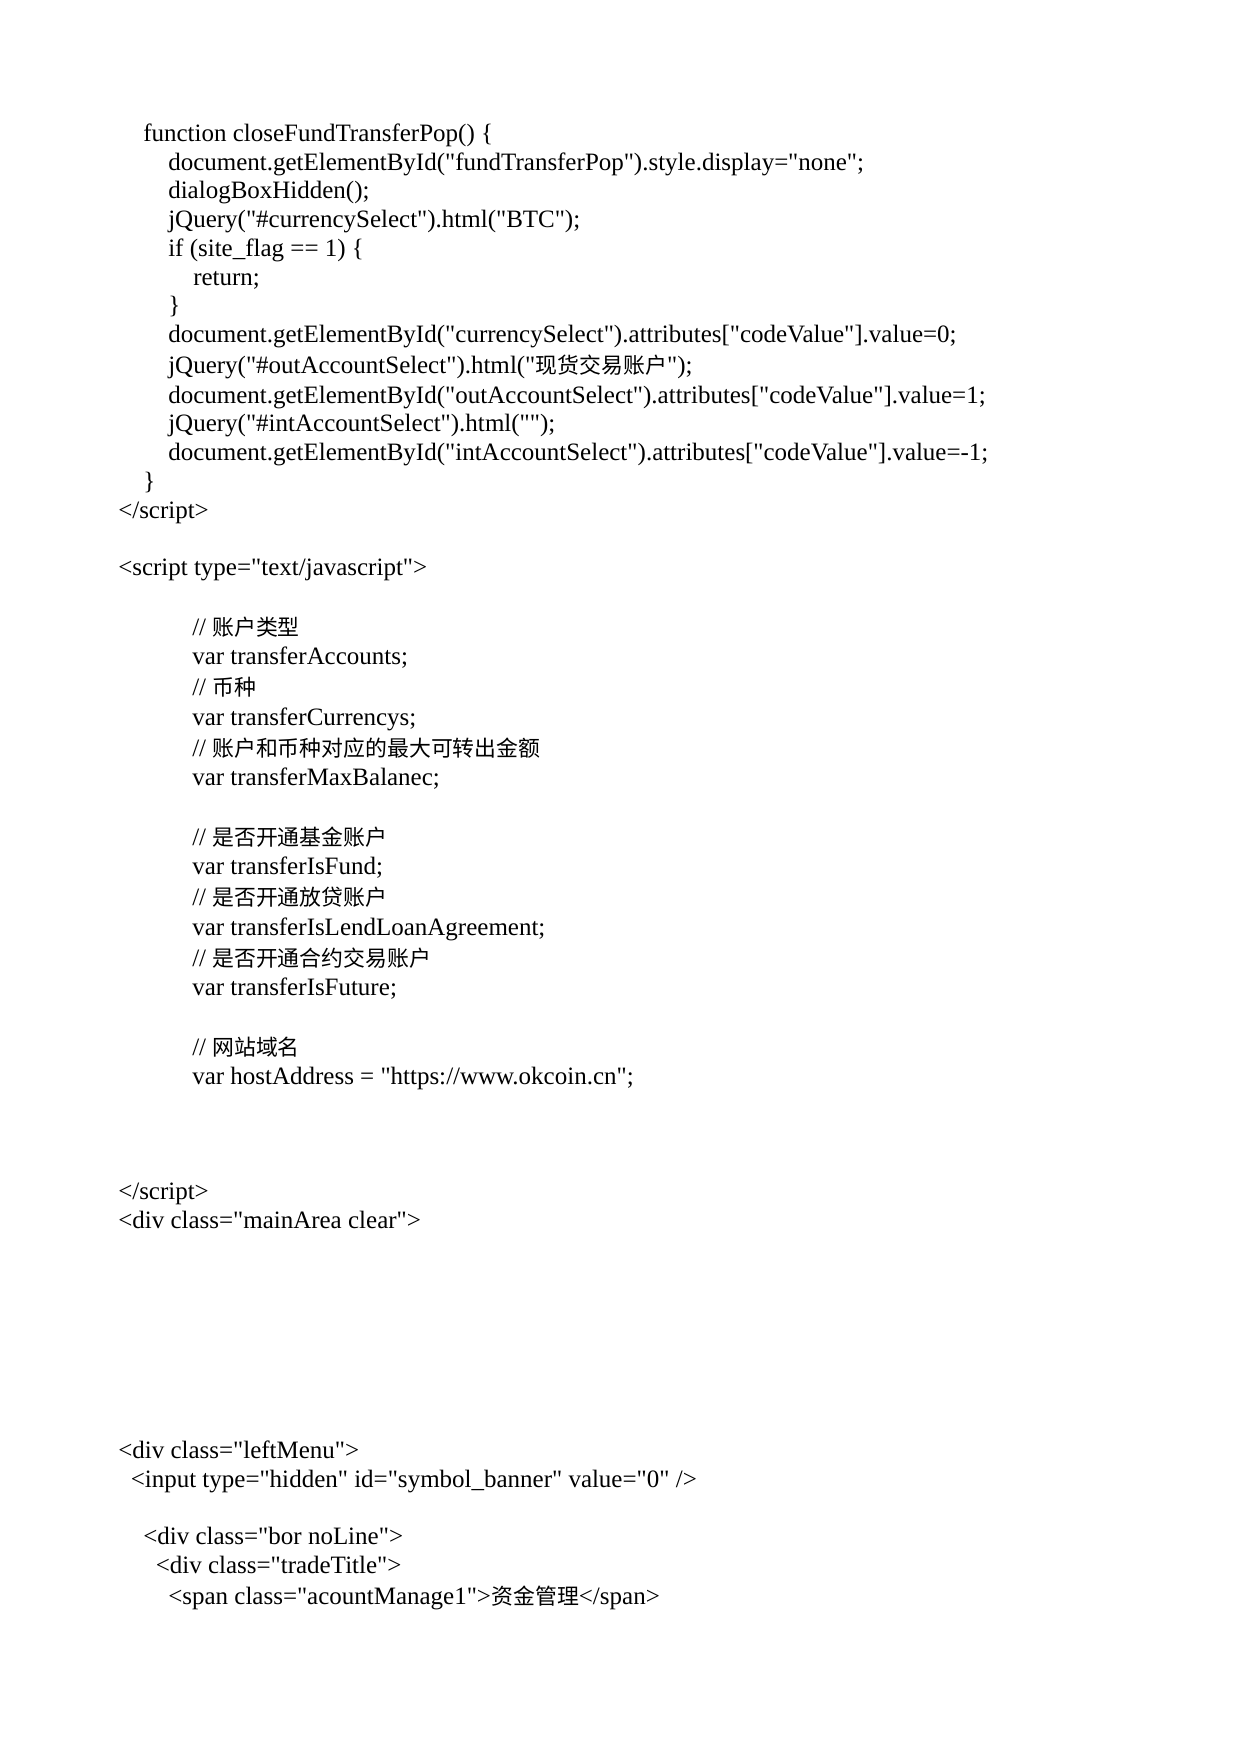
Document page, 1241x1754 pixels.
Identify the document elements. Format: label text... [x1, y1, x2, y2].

text jQuery("#outAccountSelect").html("现货交易账户"); [118, 348, 1122, 380]
text <span class="acountManage1">资金管理</span> [118, 1579, 1122, 1611]
text var transferMaxBalanec; [118, 762, 1122, 791]
text <div class="mainArea clear"> [118, 1205, 1122, 1234]
text } [118, 466, 1122, 495]
text if (site_flag == 1) { [118, 233, 1122, 262]
text // 是否开通基金账户 [118, 820, 1122, 851]
text var transferCurrencys; [118, 702, 1122, 731]
text var hostAddress = "https://www.okcoin.cn"; [118, 1061, 1122, 1090]
text // 账户类型 [118, 610, 1122, 641]
text return; [118, 262, 1122, 291]
text // 账户和币种对应的最大可转出金额 [118, 731, 1122, 762]
text <input type="hidden" id="symbol_banner" value="0" /> [118, 1464, 1122, 1493]
text // 是否开通放贷账户 [118, 880, 1122, 912]
text var transferIsFuture; [118, 972, 1122, 1001]
text var transferIsLendLoanAgreement; [118, 912, 1122, 941]
text document.getElementById("fundTransferPop").style.display="none"; [118, 147, 1122, 176]
text jQuery("#currencySelect").html("BTC"); [118, 204, 1122, 233]
text </script> [118, 1176, 1122, 1205]
text jQuery("#intAccountSelect").html(""); [118, 408, 1122, 437]
text document.getElementById("currencySelect").attributes["codeValue"].value=0; [118, 319, 1122, 348]
text <div class="leftMenu"> [118, 1435, 1122, 1464]
text document.getElementById("intAccountSelect").attributes["codeValue"].value=-1; [118, 437, 1122, 466]
text } [118, 291, 1122, 319]
text <script type="text/javascript"> [118, 552, 1122, 581]
text var transferAccounts; [118, 641, 1122, 670]
text dialogBoxHidden(); [118, 176, 1122, 204]
text // 币种 [118, 670, 1122, 702]
text var transferIsFund; [118, 851, 1122, 880]
text <div class="tradeTitle"> [118, 1550, 1122, 1579]
text <div class="bor noLine"> [118, 1521, 1122, 1550]
text function closeFundTransferPop() { [118, 118, 1122, 147]
text // 是否开通合约交易账户 [118, 941, 1122, 972]
text document.getElementById("outAccountSelect").attributes["codeValue"].value=1; [118, 380, 1122, 408]
text </script> [118, 495, 1122, 523]
text // 网站域名 [118, 1030, 1122, 1061]
